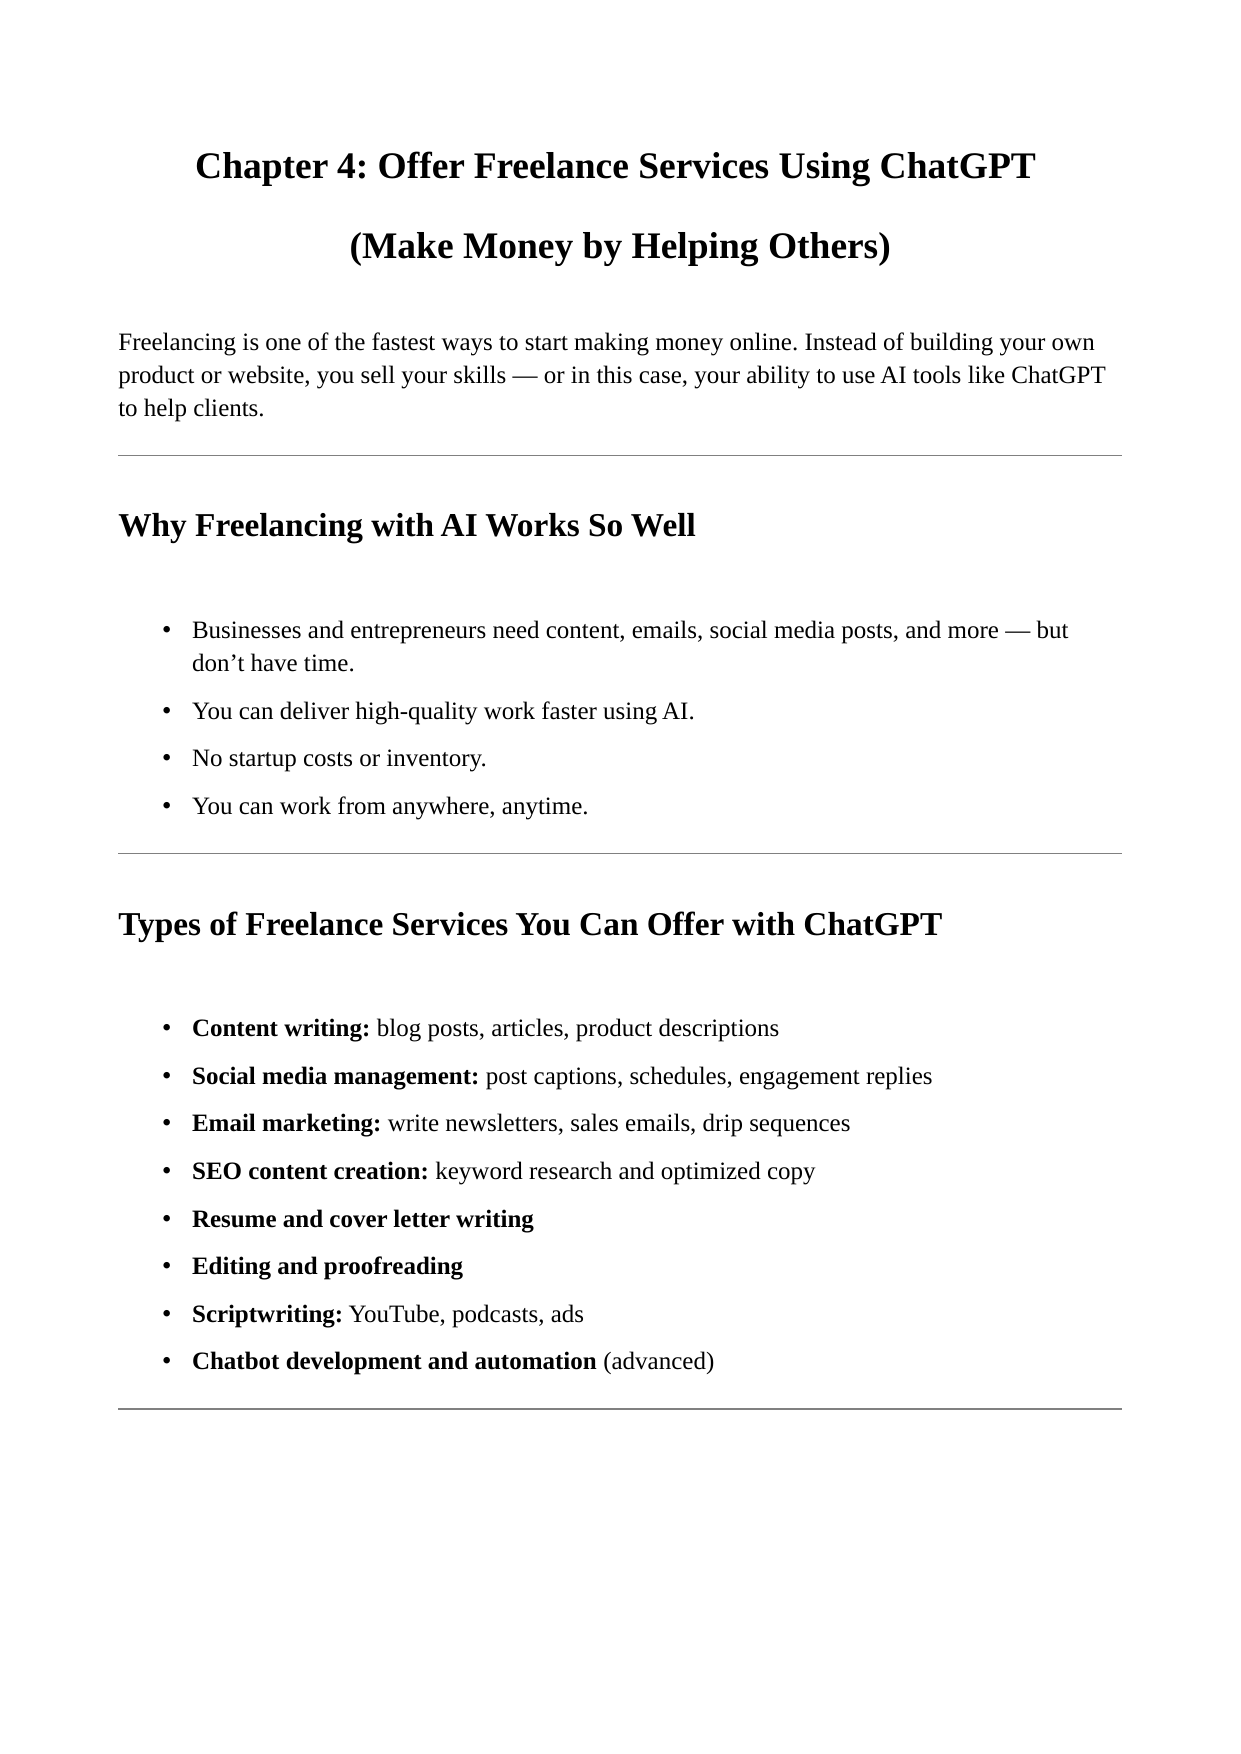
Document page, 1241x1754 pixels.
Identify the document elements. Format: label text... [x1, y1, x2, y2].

list Chatbot development and automation (advanced) [162, 1346, 1122, 1375]
list You can work from anywhere, anytime. [162, 791, 1122, 820]
subtitle (Make Money by Helping Others) [118, 224, 1122, 267]
list SEO content creation: keyword research and optimized copy [162, 1156, 1122, 1185]
list Content writing: blog posts, articles, product descriptions [162, 1013, 1122, 1042]
list No startup costs or inventory. [162, 743, 1122, 772]
subtitle Why Freelancing with AI Works So Well [118, 506, 1122, 544]
list Social media management: post captions, schedules, engagement replies [162, 1061, 1122, 1089]
subtitle Chapter 4: Offer Freelance Services Using ChatGPT [118, 143, 1122, 186]
list Email marketing: write newsletters, sales emails, drip sequences [162, 1108, 1122, 1137]
list Editing and proofreading [162, 1251, 1122, 1280]
list Scriptwriting: YouTube, podcasts, ads [162, 1299, 1122, 1328]
list Businesses and entrepreneurs need content, emails, social media posts, and more — but don’t have time. [162, 615, 1122, 677]
list Resume and cover letter writing [162, 1204, 1122, 1232]
subtitle Types of Freelance Services You Can Offer with ChatGPT [118, 904, 1122, 942]
list You can deliver high-quality work faster using AI. [162, 696, 1122, 724]
text Freelancing is one of the fastest ways to start making money online. Instead of building your own product or website, you sell your skills — or in this case, your ability to use AI tools like ChatGPT to help clients. [118, 327, 1122, 422]
